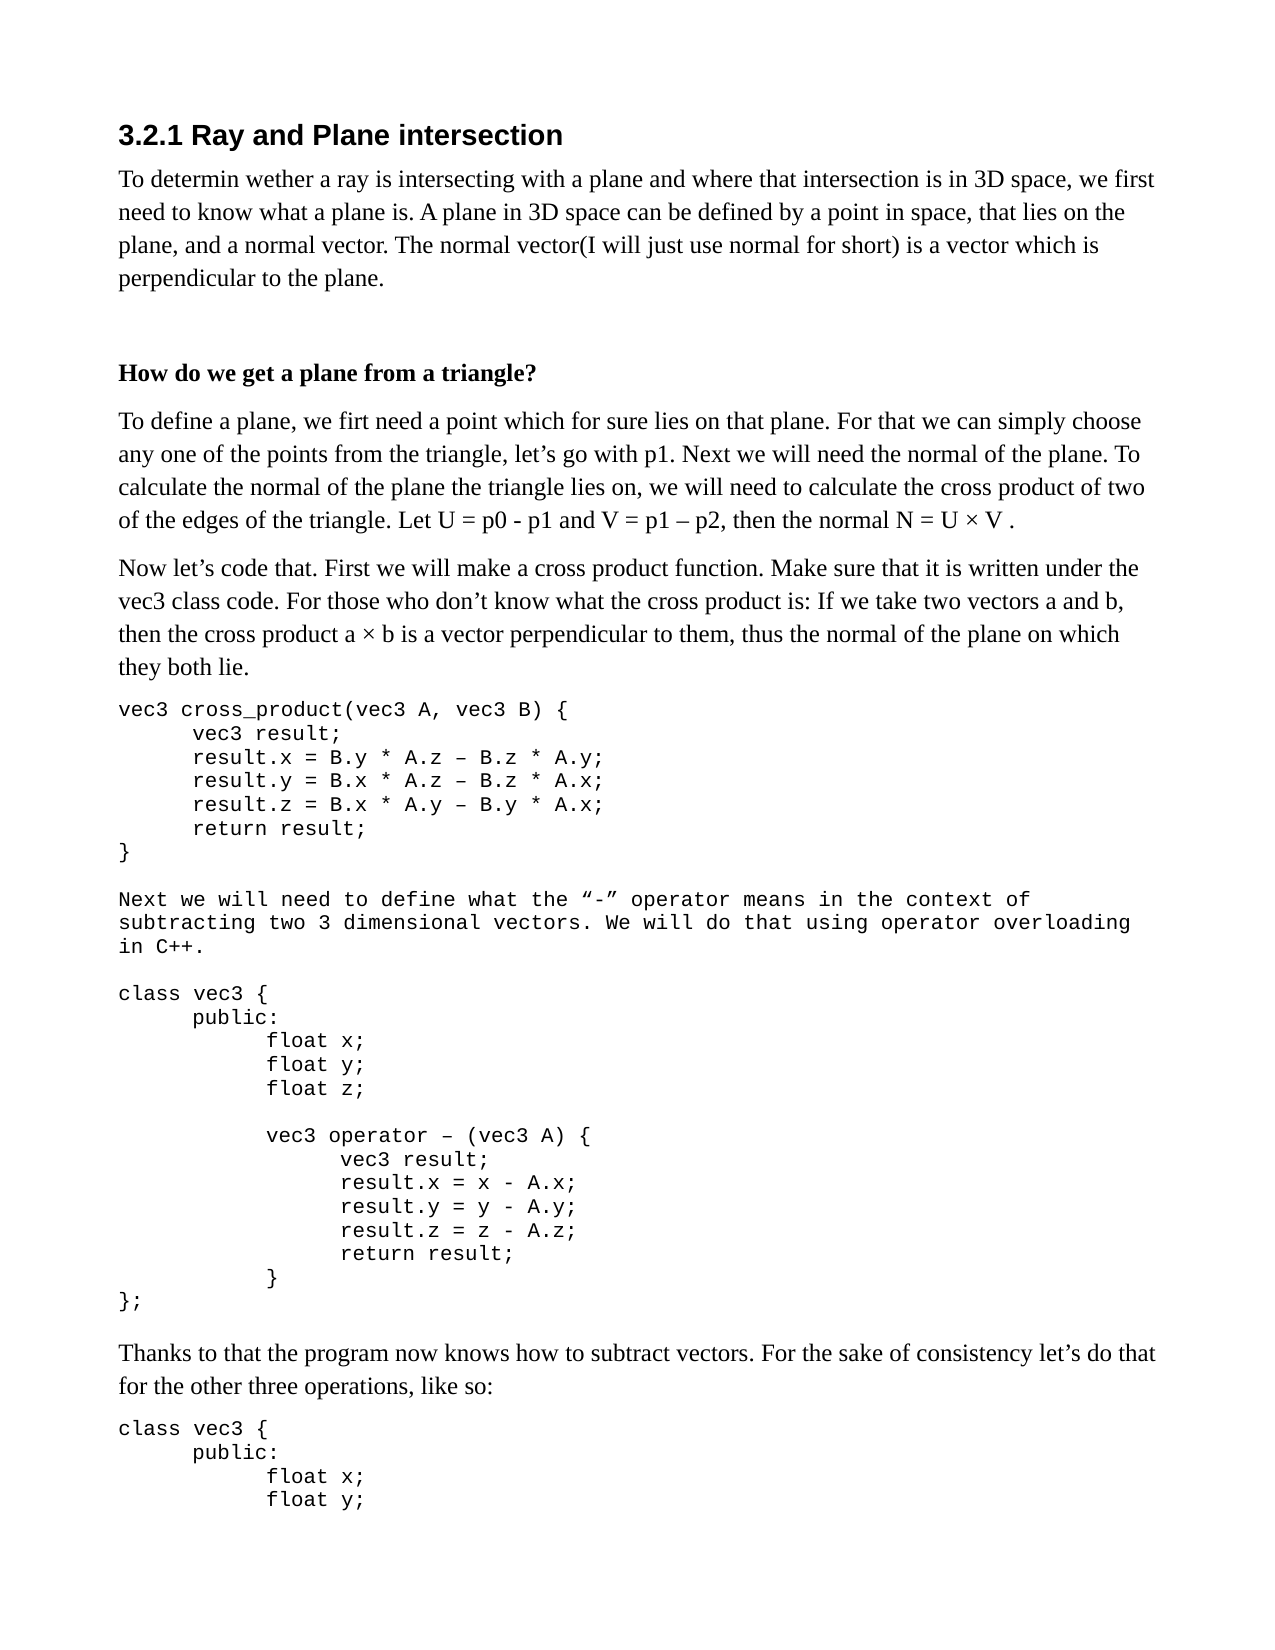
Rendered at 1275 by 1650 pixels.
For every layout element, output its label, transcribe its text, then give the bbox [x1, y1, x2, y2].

subtitle 3.2.1 Ray and Plane intersection [118, 118, 1157, 152]
text How do we get a plane from a triangle? [118, 358, 1157, 387]
text }; [118, 1291, 1157, 1314]
text class vec3 { [118, 1418, 1157, 1442]
text float y; [118, 1054, 1157, 1078]
text } [118, 1267, 1157, 1291]
text vec3 result; [118, 723, 1157, 747]
text vec3 result; [118, 1149, 1157, 1172]
text return result; [118, 818, 1157, 841]
text result.y = B.x * A.z – B.z * A.x; [118, 770, 1157, 794]
text Now let’s code that. First we will make a cross product function. Make sure that it is written under the vec3 class code. For those who don’t know what the cross product is: If we take two vectors a and b, then the cross product a × b is a vector perpendicular to them, thus the normal of the plane on which they both lie. [118, 553, 1157, 681]
text public: [118, 1442, 1157, 1466]
text result.x = B.y * A.z – B.z * A.y; [118, 747, 1157, 770]
text float x; [118, 1030, 1157, 1054]
text result.y = y - A.y; [118, 1196, 1157, 1219]
text return result; [118, 1243, 1157, 1267]
text result.x = x - A.x; [118, 1172, 1157, 1196]
text } [118, 841, 1157, 865]
text result.z = z - A.z; [118, 1219, 1157, 1243]
text float x; [118, 1466, 1157, 1489]
text class vec3 { [118, 983, 1157, 1007]
text Thanks to that the program now knows how to subtract vectors. For the sake of consistency let’s do that for the other three operations, like so: [118, 1338, 1157, 1399]
text To define a plane, we firt need a point which for sure lies on that plane. For that we can simply choose any one of the points from the triangle, let’s go with p1. Next we will need the normal of the plane. To calculate the normal of the plane the triangle lies on, we will need to calculate the cross product of two of the edges of the triangle. Let U = p0 - p1 and V = p1 – p2, then the normal N = U × V . [118, 406, 1157, 534]
text To determin wether a ray is intersecting with a plane and where that intersection is in 3D space, we first need to know what a plane is. A plane in 3D space can be defined by a point in space, that lies on the plane, and a normal vector. The normal vector(I will just use normal for short) is a vector which is perpendicular to the plane. [118, 164, 1157, 292]
text float z; [118, 1078, 1157, 1101]
text float y; [118, 1489, 1157, 1513]
text vec3 operator – (vec3 A) { [118, 1125, 1157, 1149]
text vec3 cross_product(vec3 A, vec3 B) { [118, 699, 1157, 723]
text public: [118, 1007, 1157, 1030]
text Next we will need to define what the “-” operator means in the context of subtracting two 3 dimensional vectors. We will do that using operator overloading in C++. [118, 888, 1157, 959]
text result.z = B.x * A.y – B.y * A.x; [118, 794, 1157, 818]
